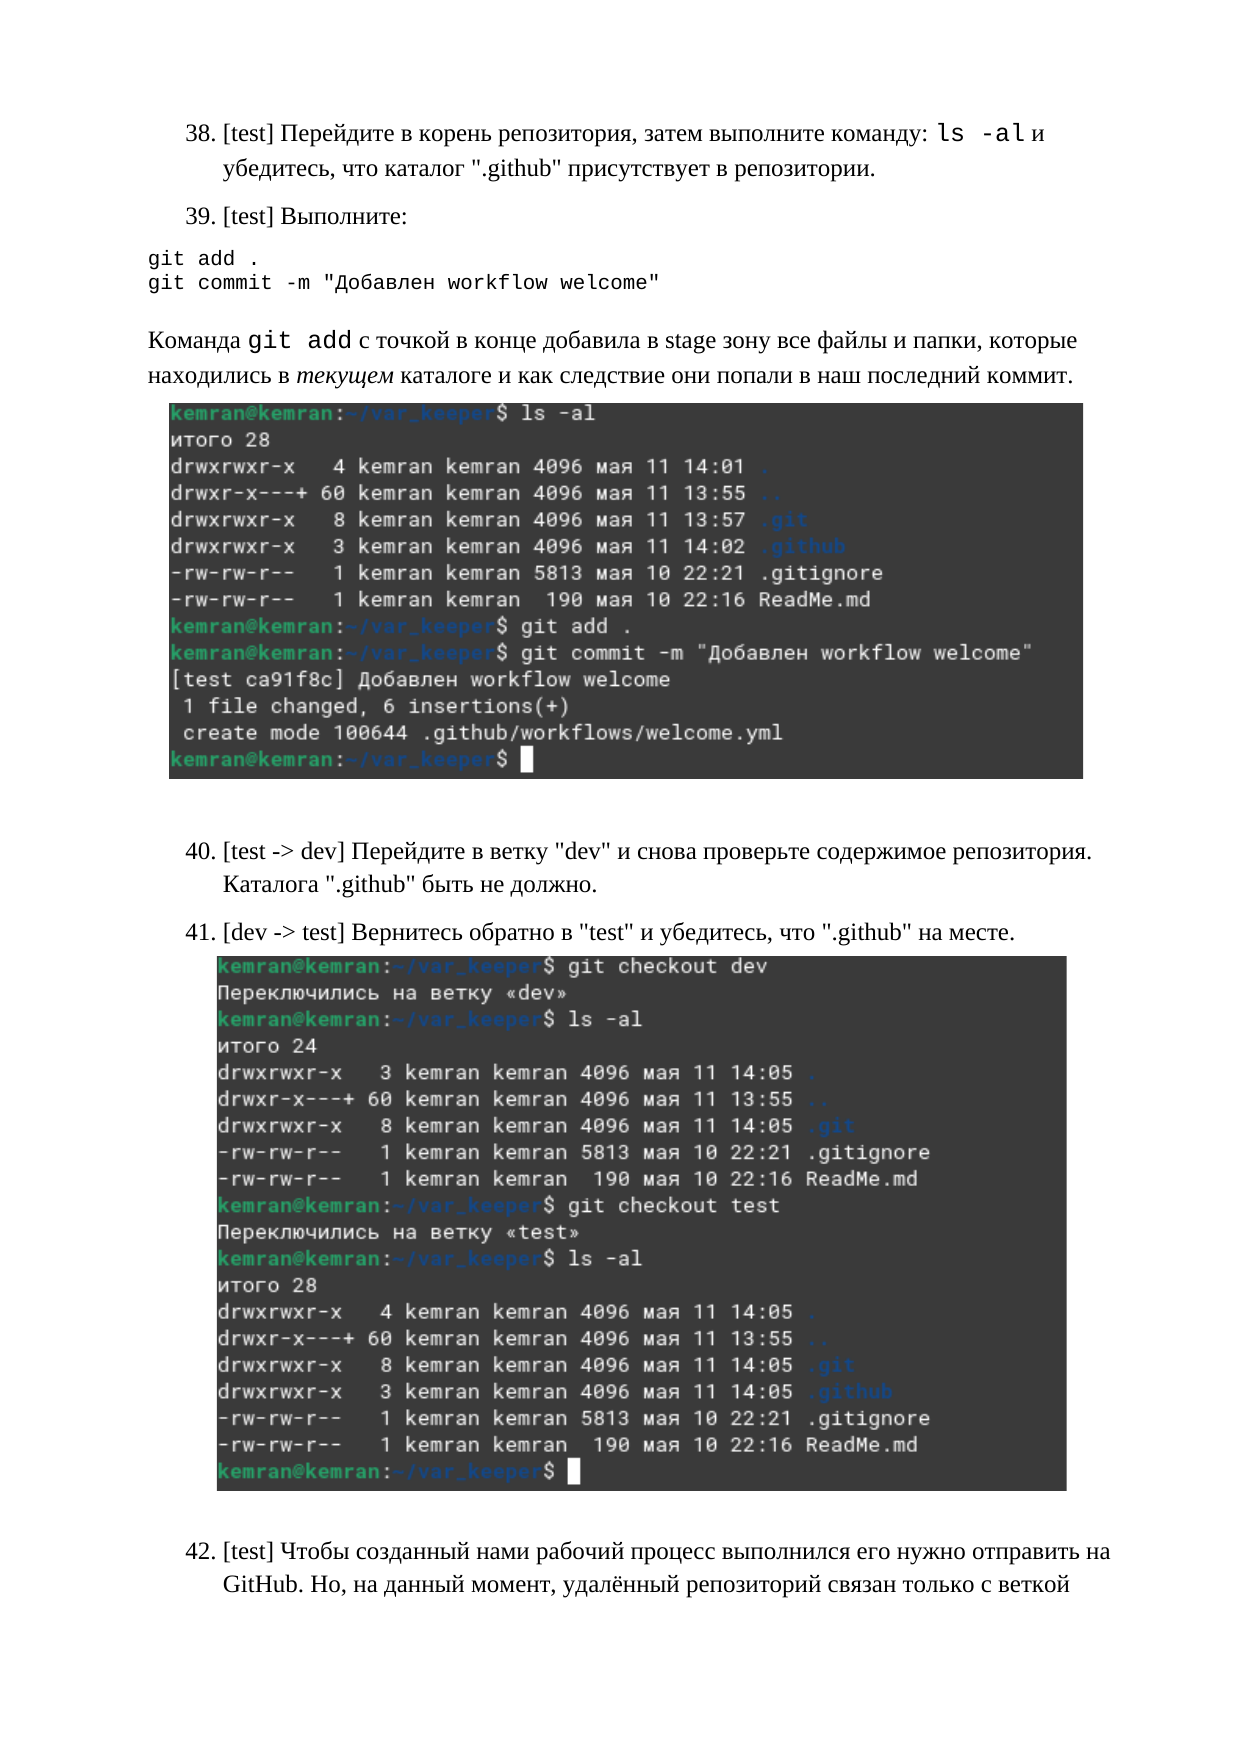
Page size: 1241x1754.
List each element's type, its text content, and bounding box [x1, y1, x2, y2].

picture [216, 956, 1067, 1491]
list [test] Выполните: [185, 201, 1152, 229]
list [test] Чтобы созданный нами рабочий процесс выполнился его нужно отправить на GitHub. Но, на данный момент, удалённый репозиторий связан только с веткой [185, 1536, 1152, 1598]
text git add . [148, 248, 1152, 272]
list [test -> dev] Перейдите в ветку "dev" и снова проверьте содержимое репозитория. Каталога ".github" быть не должно. [185, 836, 1152, 898]
list [dev -> test] Вернитесь обратно в "test" и убедитесь, что ".github" на месте. [185, 917, 1152, 946]
text git commit -m "Добавлен workflow welcome" [148, 272, 1152, 296]
text Команда git add с точкой в конце добавила в stage зону все файлы и папки, которые находились в текущем каталоге и как следствие они попали в наш последний коммит. [148, 325, 1152, 389]
list [test] Перейдите в корень репозитория, затем выполните команду: ls -al и убедитесь, что каталог ".github" присутствует в репозитории. [185, 118, 1152, 182]
picture [169, 403, 1084, 779]
